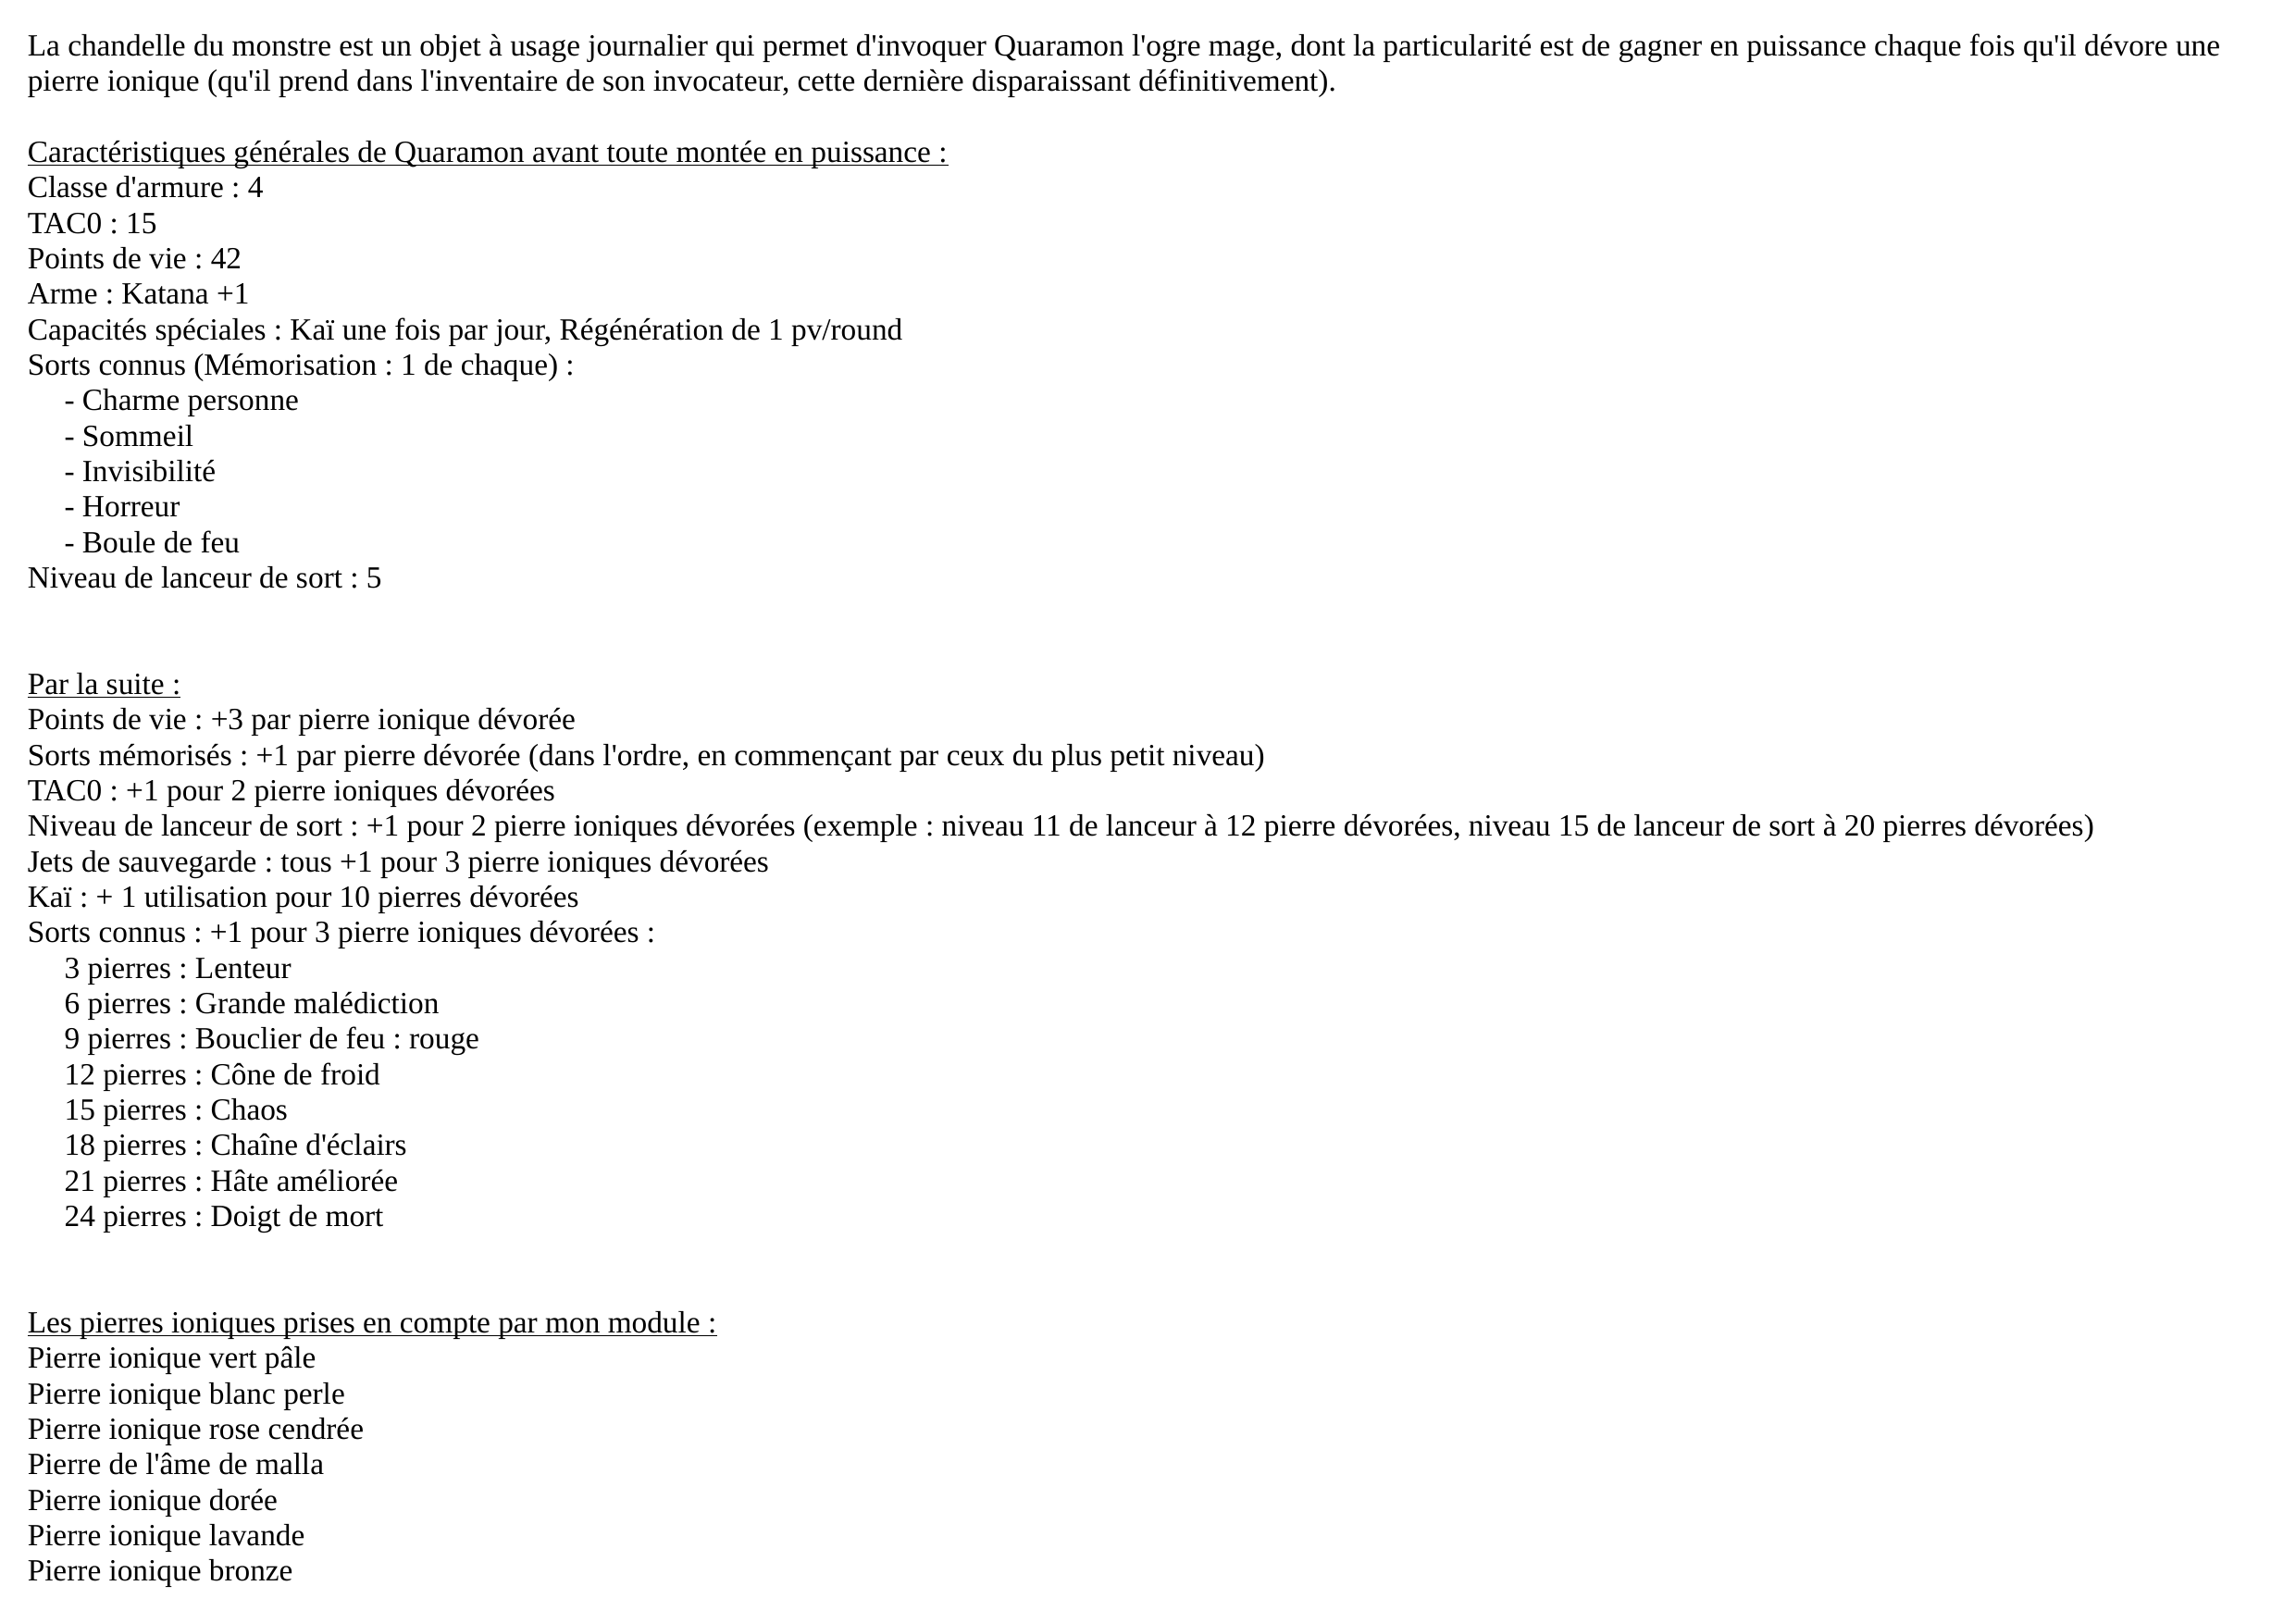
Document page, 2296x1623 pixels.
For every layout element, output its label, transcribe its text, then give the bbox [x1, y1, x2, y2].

text Pierre ionique bronze [27, 1553, 2268, 1588]
text 24 pierres : Doigt de mort [27, 1197, 2268, 1233]
text Classe d'armure : 4 [27, 169, 2268, 204]
text 21 pierres : Hâte améliorée [27, 1162, 2268, 1197]
text Sorts connus : +1 pour 3 pierre ioniques dévorées : [27, 914, 2268, 949]
text Capacités spéciales : Kaï une fois par jour, Régénération de 1 pv/round [27, 311, 2268, 346]
text Pierre ionique lavande [27, 1517, 2268, 1553]
text Pierre ionique dorée [27, 1481, 2268, 1517]
text 15 pierres : Chaos [27, 1091, 2268, 1127]
text Pierre de l'âme de malla [27, 1446, 2268, 1481]
text - Charme personne [27, 382, 2268, 417]
text Par la suite : [27, 665, 2268, 701]
text 6 pierres : Grande malédiction [27, 985, 2268, 1021]
text TAC0 : +1 pour 2 pierre ioniques dévorées [27, 772, 2268, 808]
text Niveau de lanceur de sort : +1 pour 2 pierre ioniques dévorées (exemple : niveau 11 de lanceur à 12 pierre dévorées, niveau 15 de lanceur de sort à 20 pierres dévorées) [27, 808, 2268, 843]
text 18 pierres : Chaîne d'éclairs [27, 1127, 2268, 1162]
text Sorts connus (Mémorisation : 1 de chaque) : [27, 346, 2268, 382]
text Niveau de lanceur de sort : 5 [27, 559, 2268, 595]
text Sorts mémorisés : +1 par pierre dévorée (dans l'ordre, en commençant par ceux du plus petit niveau) [27, 737, 2268, 772]
text 9 pierres : Bouclier de feu : rouge [27, 1021, 2268, 1056]
text Pierre ionique vert pâle [27, 1340, 2268, 1375]
text - Invisibilité [27, 452, 2268, 489]
text Pierre ionique blanc perle [27, 1375, 2268, 1410]
text Points de vie : +3 par pierre ionique dévorée [27, 701, 2268, 737]
text Kaï : + 1 utilisation pour 10 pierres dévorées [27, 878, 2268, 914]
text Arme : Katana +1 [27, 276, 2268, 311]
text - Horreur [27, 489, 2268, 524]
text - Boule de feu [27, 524, 2268, 559]
text TAC0 : 15 [27, 204, 2268, 240]
text La chandelle du monstre est un objet à usage journalier qui permet d'invoquer Quaramon l'ogre mage, dont la particularité est de gagner en puissance chaque fois qu'il dévore une pierre ionique (qu'il prend dans l'inventaire de son invocateur, cette dernière disparaissant définitivement). [27, 27, 2268, 98]
text Jets de sauvegarde : tous +1 pour 3 pierre ioniques dévorées [27, 843, 2268, 878]
text - Sommeil [27, 417, 2268, 452]
text Pierre ionique rose cendrée [27, 1410, 2268, 1446]
text Points de vie : 42 [27, 240, 2268, 276]
text Les pierres ioniques prises en compte par mon module : [27, 1304, 2268, 1340]
text Caractéristiques générales de Quaramon avant toute montée en puissance : [27, 133, 2268, 169]
text 3 pierres : Lenteur [27, 949, 2268, 985]
text 12 pierres : Cône de froid [27, 1056, 2268, 1091]
